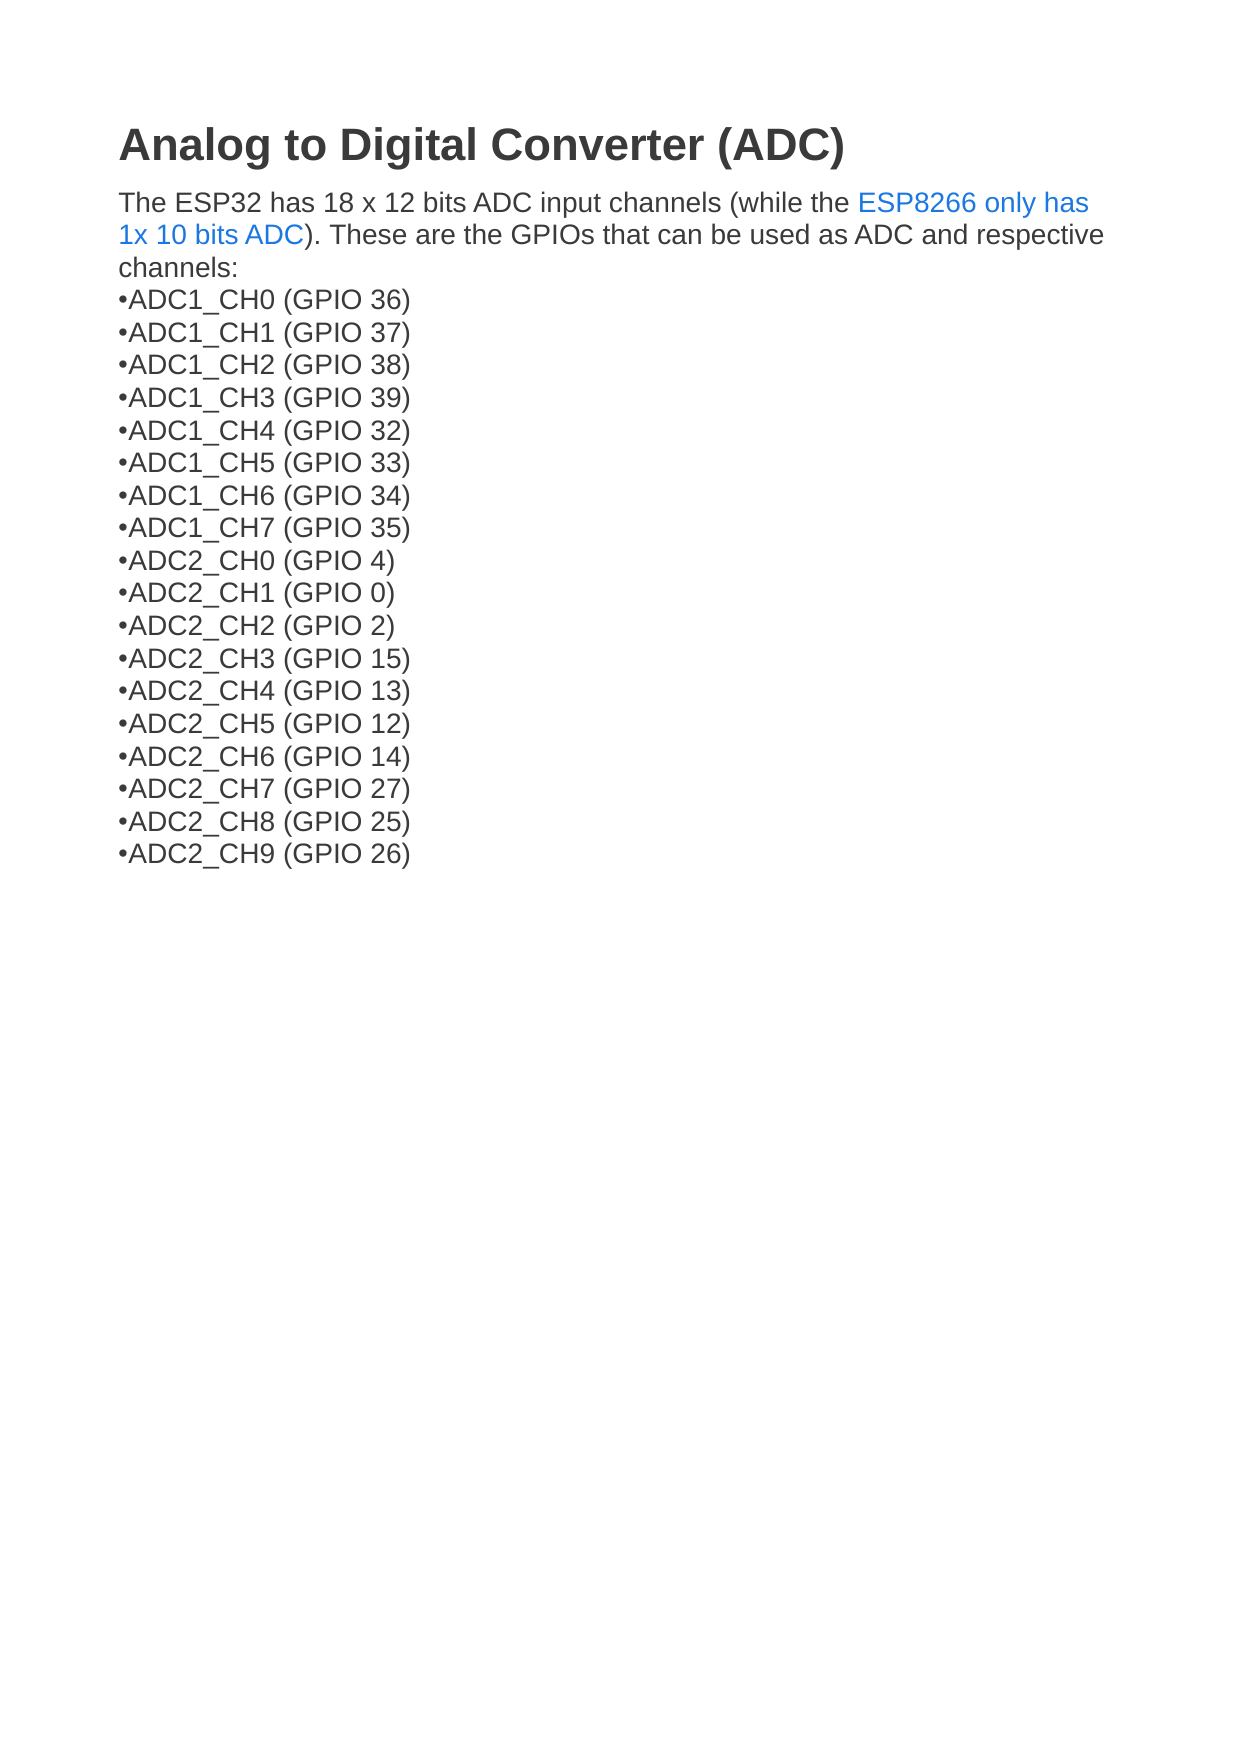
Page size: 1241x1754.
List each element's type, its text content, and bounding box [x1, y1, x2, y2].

list ADC1_CH0 (GPIO 36) [118, 283, 1122, 316]
list ADC2_CH0 (GPIO 4) [118, 544, 1122, 576]
text The ESP32 has 18 x 12 bits ADC input channels (while the ESP8266 only has 1x 10 bits ADC). These are the GPIOs that can be used as ADC and respective channels: [118, 186, 1122, 283]
list ADC2_CH2 (GPIO 2) [118, 609, 1122, 642]
list ADC2_CH1 (GPIO 0) [118, 576, 1122, 609]
list ADC1_CH4 (GPIO 32) [118, 413, 1122, 446]
list ADC2_CH9 (GPIO 26) [118, 837, 1122, 870]
list ADC2_CH3 (GPIO 15) [118, 642, 1122, 674]
list ADC2_CH6 (GPIO 14) [118, 739, 1122, 772]
list ADC1_CH7 (GPIO 35) [118, 511, 1122, 544]
list ADC2_CH4 (GPIO 13) [118, 674, 1122, 707]
list ADC2_CH7 (GPIO 27) [118, 772, 1122, 805]
list ADC2_CH8 (GPIO 25) [118, 805, 1122, 837]
list ADC1_CH2 (GPIO 38) [118, 348, 1122, 381]
list ADC1_CH6 (GPIO 34) [118, 479, 1122, 511]
subtitle Analog to Digital Converter (ADC) [118, 118, 1122, 170]
list ADC1_CH3 (GPIO 39) [118, 381, 1122, 413]
list ADC1_CH1 (GPIO 37) [118, 316, 1122, 348]
list ADC1_CH5 (GPIO 33) [118, 446, 1122, 479]
list ADC2_CH5 (GPIO 12) [118, 707, 1122, 739]
